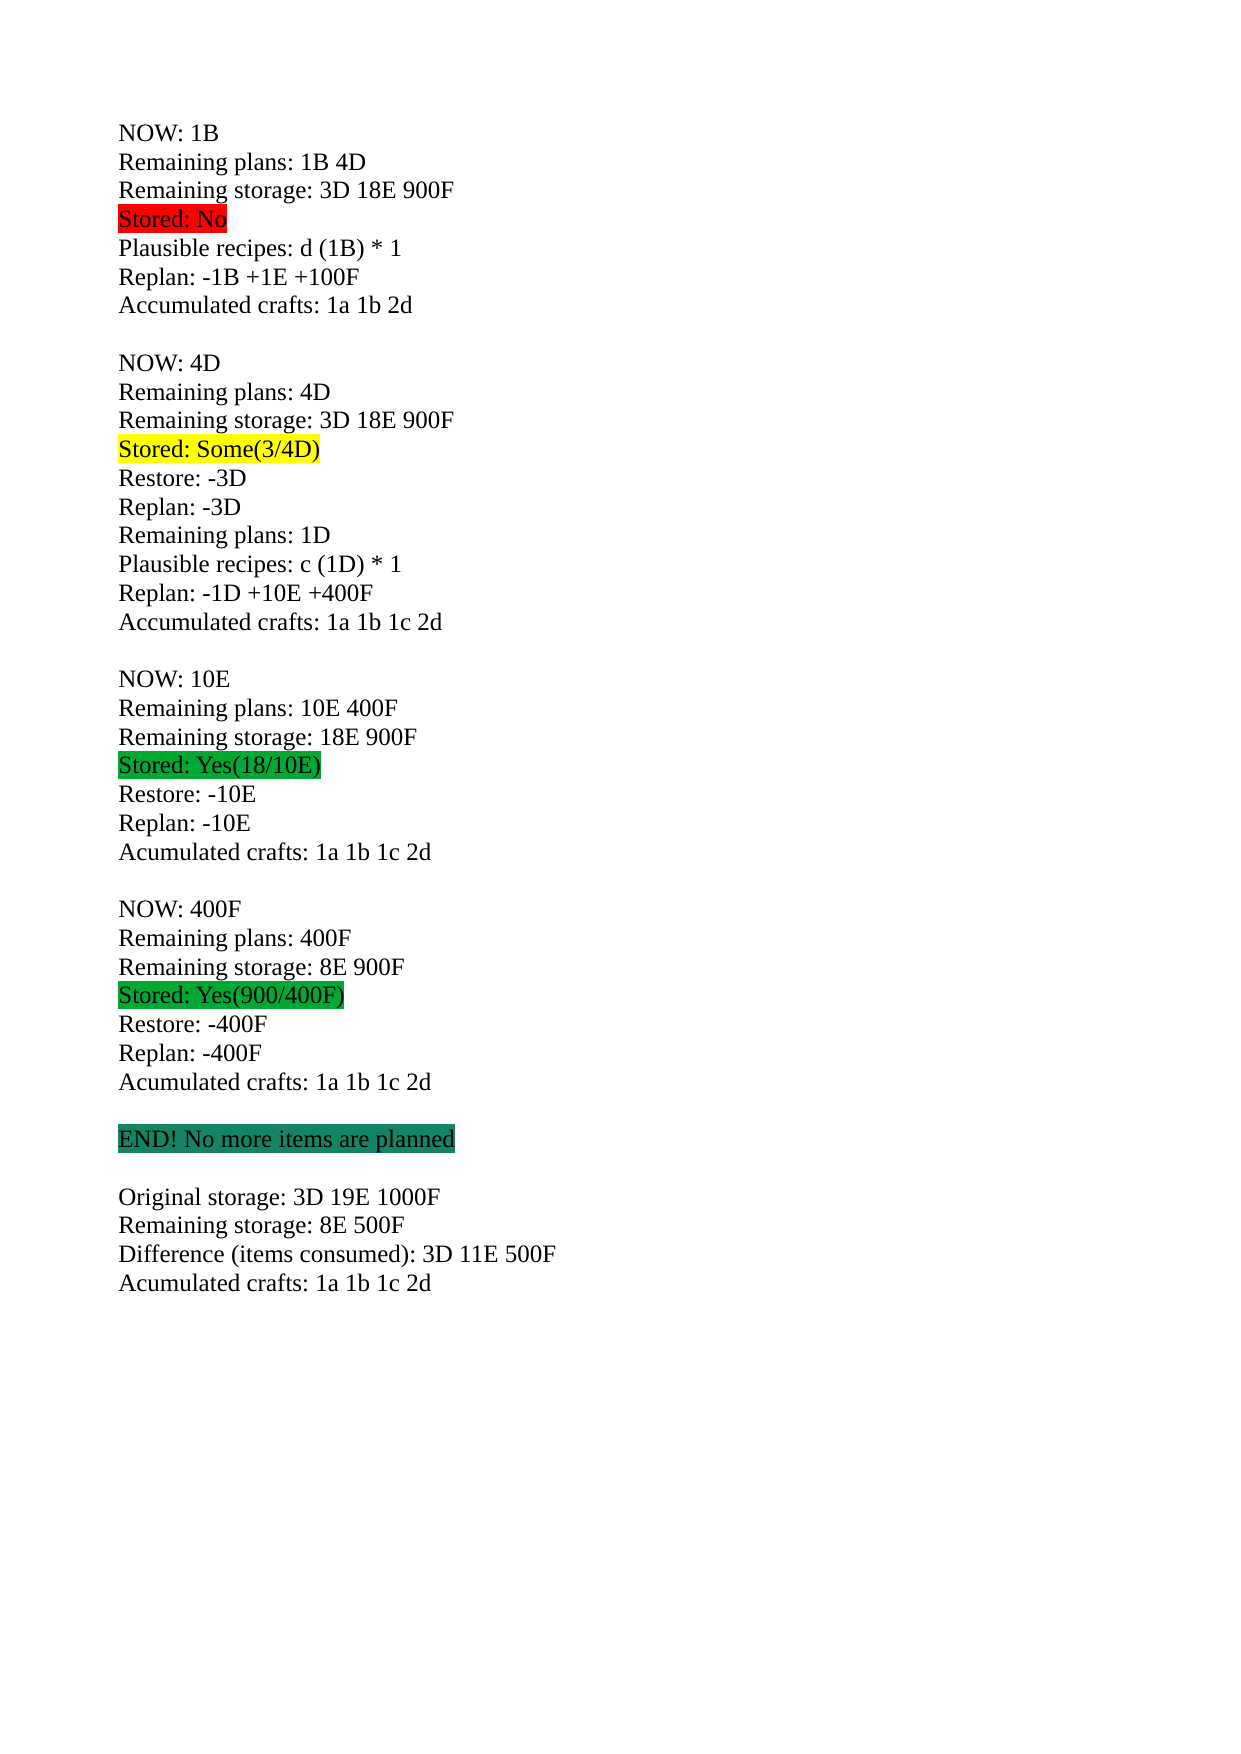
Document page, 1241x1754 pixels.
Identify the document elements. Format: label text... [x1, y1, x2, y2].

text Accumulated crafts: 1a 1b 2d [118, 291, 1122, 319]
text Stored: Yes(18/10E) [118, 751, 1122, 779]
text Acumulated crafts: 1a 1b 1c 2d [118, 1268, 1122, 1297]
text Replan: -1D +10E +400F [118, 578, 1122, 607]
text Replan: -3D [118, 492, 1122, 521]
text Remaining storage: 18E 900F [118, 722, 1122, 751]
text Difference (items consumed): 3D 11E 500F [118, 1239, 1122, 1268]
text Restore: -400F [118, 1009, 1122, 1038]
text Acumulated crafts: 1a 1b 1c 2d [118, 1067, 1122, 1096]
text Remaining plans: 1D [118, 521, 1122, 549]
text Replan: -1B +1E +100F [118, 262, 1122, 291]
text Remaining storage: 8E 900F [118, 952, 1122, 981]
text Plausible recipes: d (1B) * 1 [118, 233, 1122, 262]
text Plausible recipes: c (1D) * 1 [118, 549, 1122, 578]
text Replan: -10E [118, 808, 1122, 837]
text NOW: 4D [118, 348, 1122, 377]
text Remaining plans: 1B 4D [118, 147, 1122, 176]
text Remaining storage: 3D 18E 900F [118, 406, 1122, 434]
text Remaining storage: 8E 500F [118, 1211, 1122, 1239]
text Restore: -10E [118, 779, 1122, 808]
text Stored: Yes(900/400F) [118, 981, 1122, 1009]
text END! No more items are planned [118, 1124, 1122, 1153]
text Original storage: 3D 19E 1000F [118, 1182, 1122, 1211]
text Remaining plans: 400F [118, 923, 1122, 952]
text NOW: 1B [118, 118, 1122, 147]
text Restore: -3D [118, 463, 1122, 492]
text Replan: -400F [118, 1038, 1122, 1067]
text NOW: 400F [118, 894, 1122, 923]
text NOW: 10E [118, 664, 1122, 693]
text Remaining plans: 4D [118, 377, 1122, 406]
text Acumulated crafts: 1a 1b 1c 2d [118, 837, 1122, 866]
text Accumulated crafts: 1a 1b 1c 2d [118, 607, 1122, 636]
text Remaining plans: 10E 400F [118, 693, 1122, 722]
text Stored: No [118, 204, 1122, 233]
text Stored: Some(3/4D) [118, 434, 1122, 463]
text Remaining storage: 3D 18E 900F [118, 176, 1122, 204]
